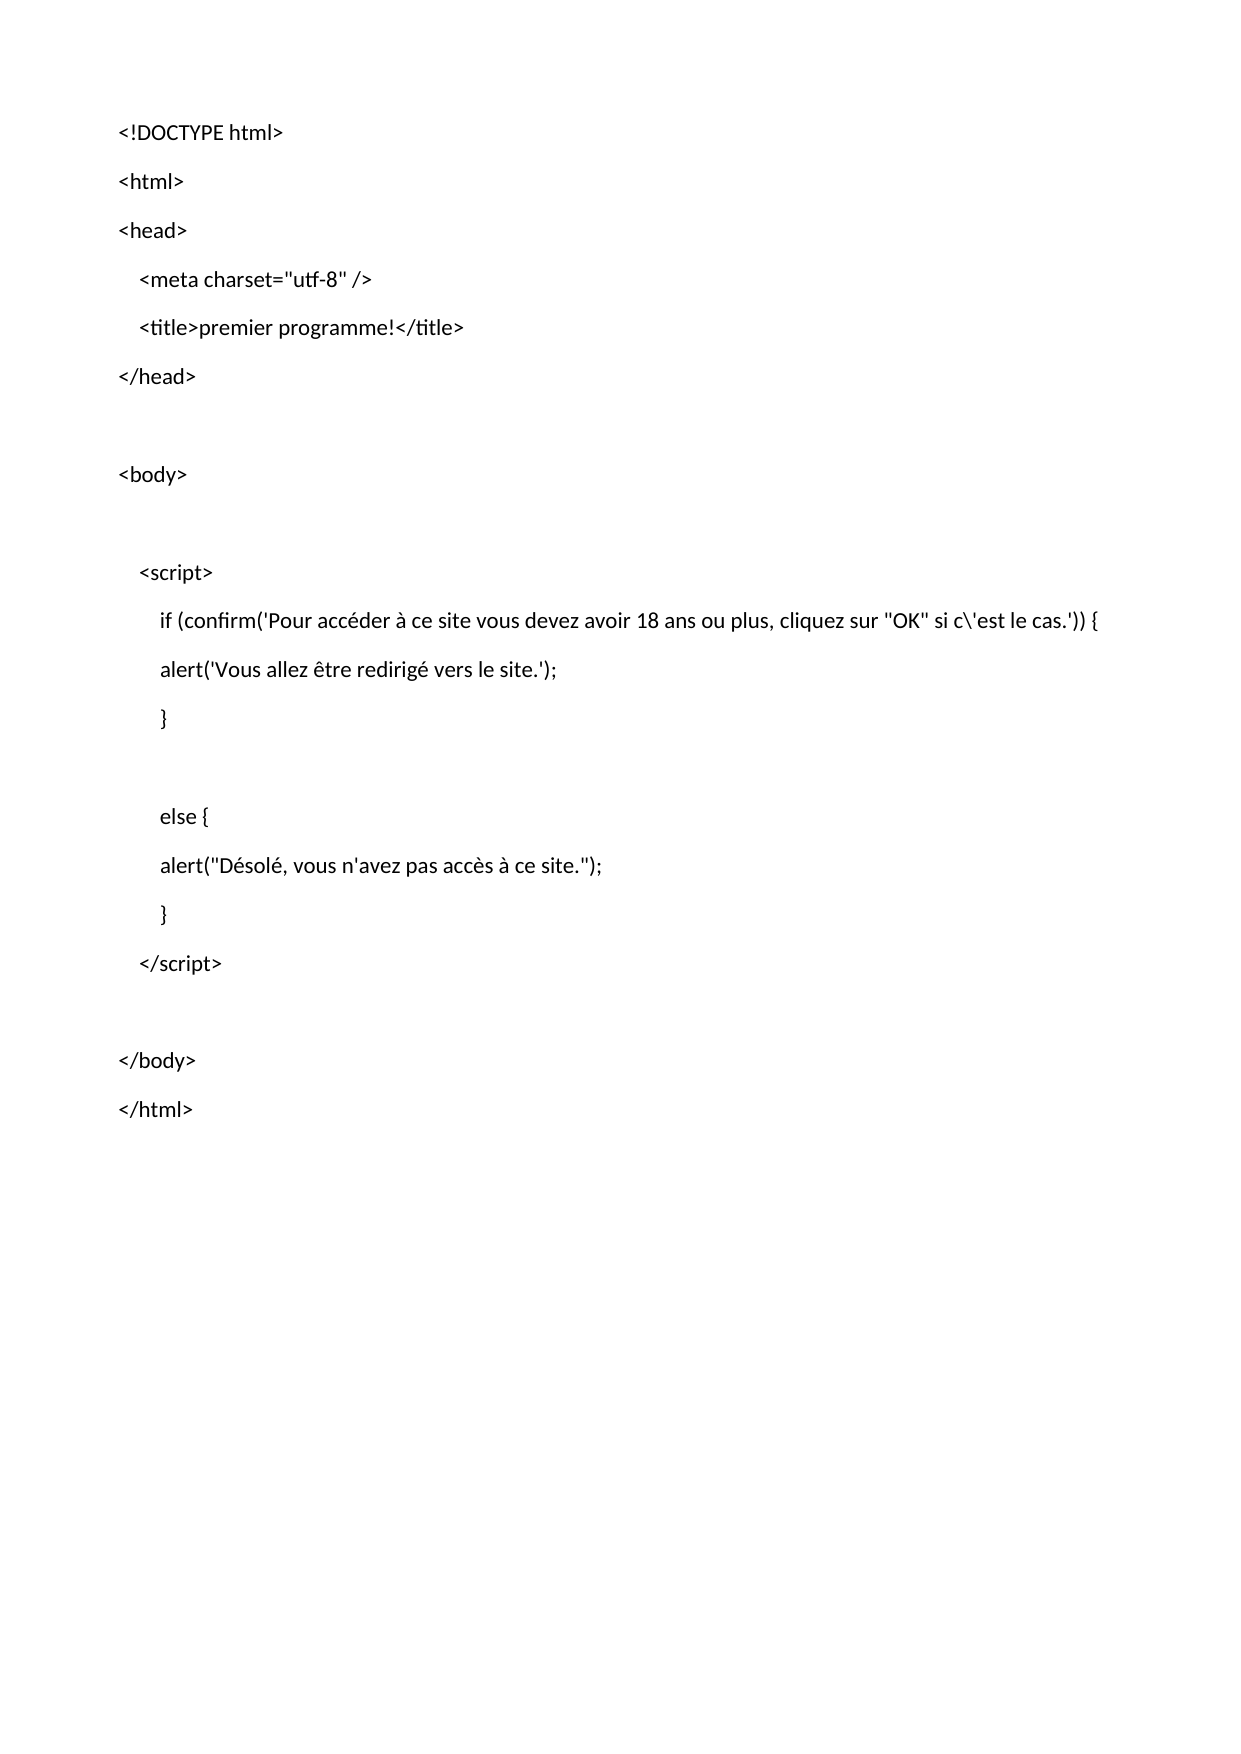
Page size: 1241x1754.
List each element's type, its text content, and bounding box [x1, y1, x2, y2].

text <script> [118, 558, 1122, 586]
text <!DOCTYPE html> [118, 118, 1122, 146]
text alert('Vous allez être redirigé vers le site.'); [118, 656, 1122, 683]
text <meta charset="utf-8" /> [118, 265, 1122, 293]
text } [118, 704, 1122, 732]
text else { [118, 802, 1122, 830]
text } [118, 900, 1122, 928]
text alert("Désolé, vous n'avez pas accès à ce site."); [118, 851, 1122, 879]
text </body> [118, 1046, 1122, 1074]
text if (confirm('Pour accéder à ce site vous devez avoir 18 ans ou plus, cliquez sur "OK" si c\'est le cas.')) { [118, 607, 1122, 635]
text </html> [118, 1095, 1122, 1123]
text <html> [118, 167, 1122, 195]
text </head> [118, 362, 1122, 390]
text <head> [118, 216, 1122, 244]
text <title>premier programme!</title> [118, 313, 1122, 342]
text <body> [118, 460, 1122, 488]
text </script> [118, 949, 1122, 977]
